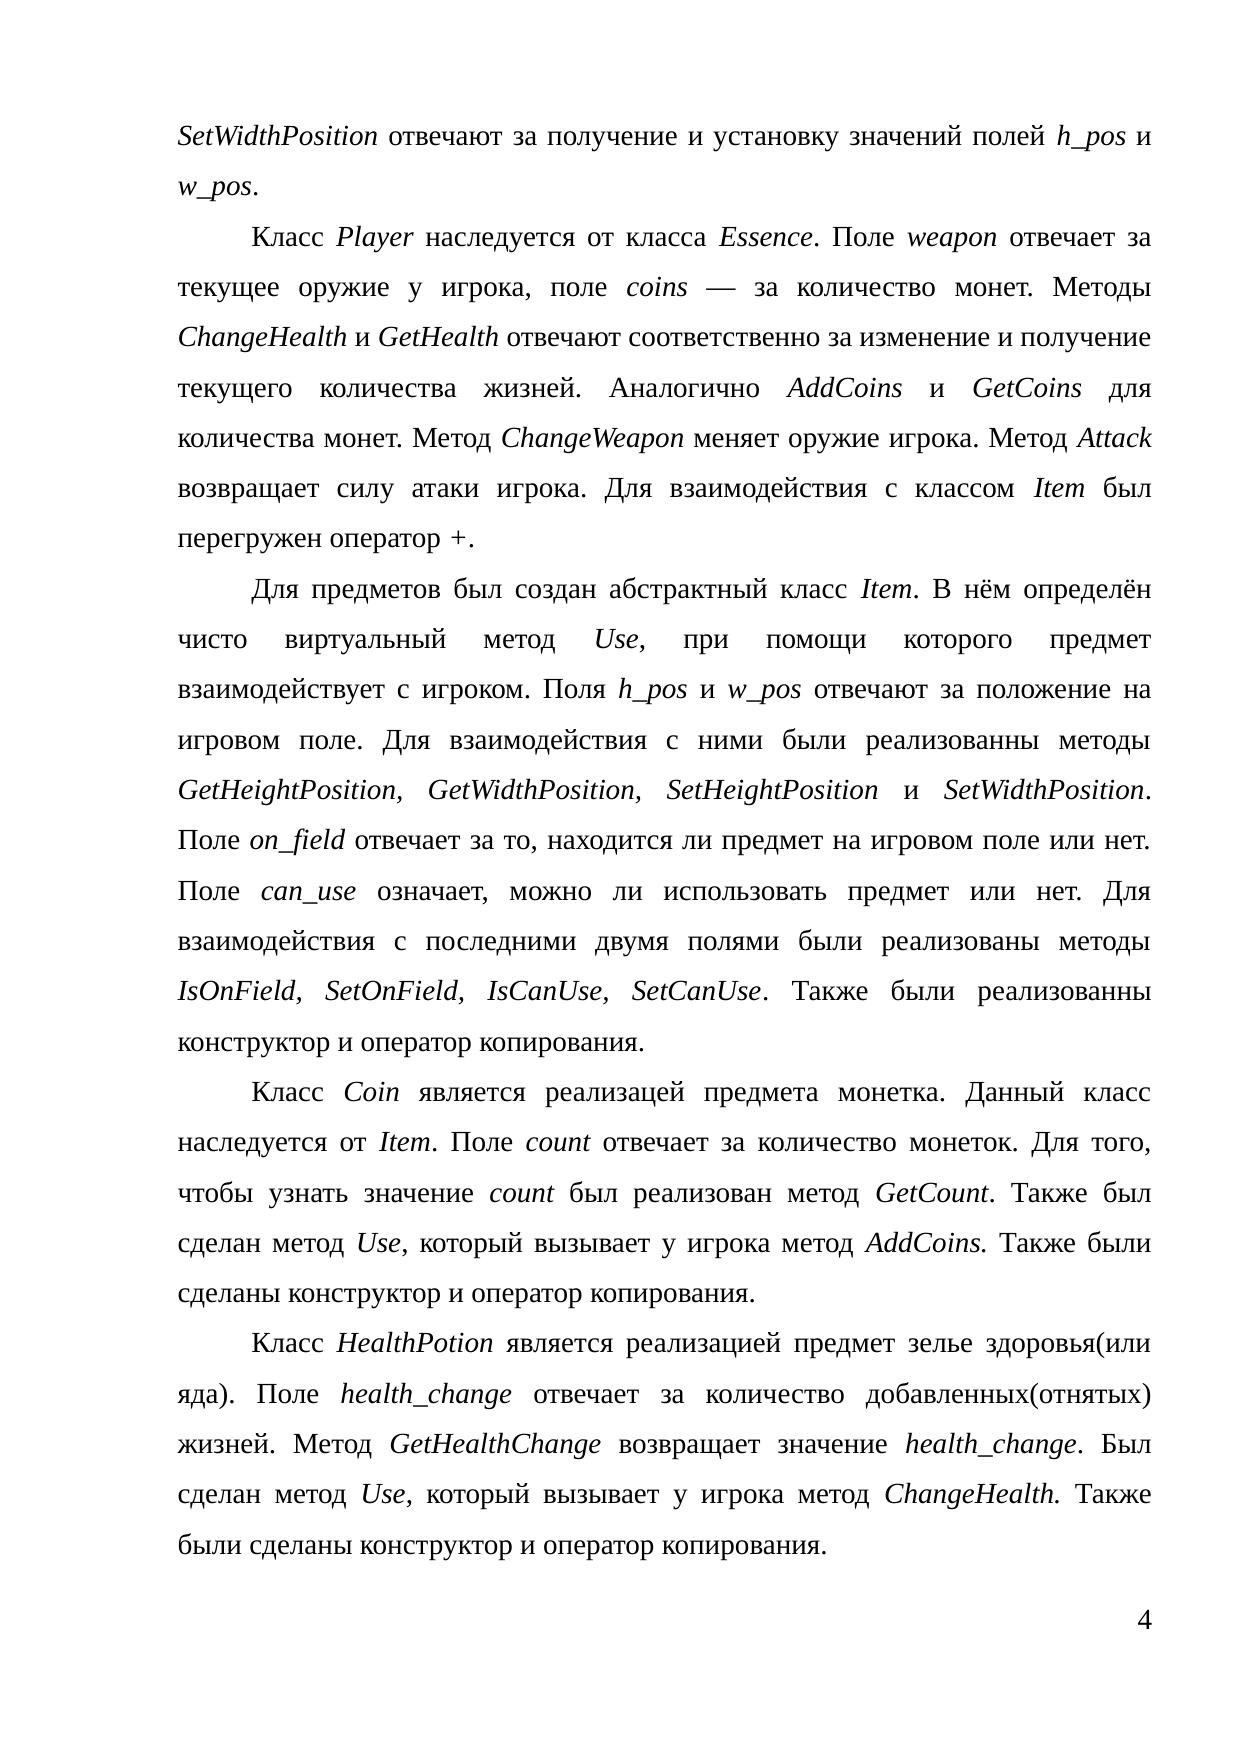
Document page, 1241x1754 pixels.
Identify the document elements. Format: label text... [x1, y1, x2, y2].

text Для предметов был создан абстрактный класс Item. В нём определён чисто виртуальный метод Use, при помощи которого предмет взаимодействует с игроком. Поля h_pos и w_pos отвечают за положение на игровом поле. Для взаимодействия с ними были реализованны методы GetHeightPosition, GetWidthPosition, SetHeightPosition и SetWidthPosition. Поле on_field отвечает за то, находится ли предмет на игровом поле или нет. Поле can_use означает, можно ли использовать предмет или нет. Для взаимодействия с последними двумя полями были реализованы методы IsOnField, SetOnField, IsCanUse, SetCanUse. Также были реализованны конструктор и оператор копирования. [177, 571, 1152, 1057]
text Класс Player наследуется от класса Essence. Поле weapon отвечает за текущее оружие у игрока, поле coins — за количество монет. Методы ChangeHealth и GetHealth отвечают соответственно за изменение и получение текущего количества жизней. Аналогично AddCoins и GetCoins для количества монет. Метод ChangeWeapon меняет оружие игрока. Метод Attack возвращает силу атаки игрока. Для взаимодействия с классом Item был перегружен оператор +. [177, 219, 1152, 554]
text SetWidthPosition отвечают за получение и установку значений полей h_pos и w_pos. [177, 118, 1152, 202]
text Класс Coin является реализацей предмета монетка. Данный класс наследуется от Item. Поле count отвечает за количество монеток. Для того, чтобы узнать значение count был реализован метод GetCount. Также был сделан метод Use, который вызывает у игрока метод AddCoins. Также были сделаны конструктор и оператор копирования. [177, 1074, 1152, 1309]
text Класс HealthPotion является реализацией предмет зелье здоровья(или яда). Поле health_change отвечает за количество добавленных(отнятых) жизней. Метод GetHealthChange возвращает значение health_change. Был сделан метод Use, который вызывает у игрока метод ChangeHealth. Также были сделаны конструктор и оператор копирования. [177, 1326, 1152, 1560]
